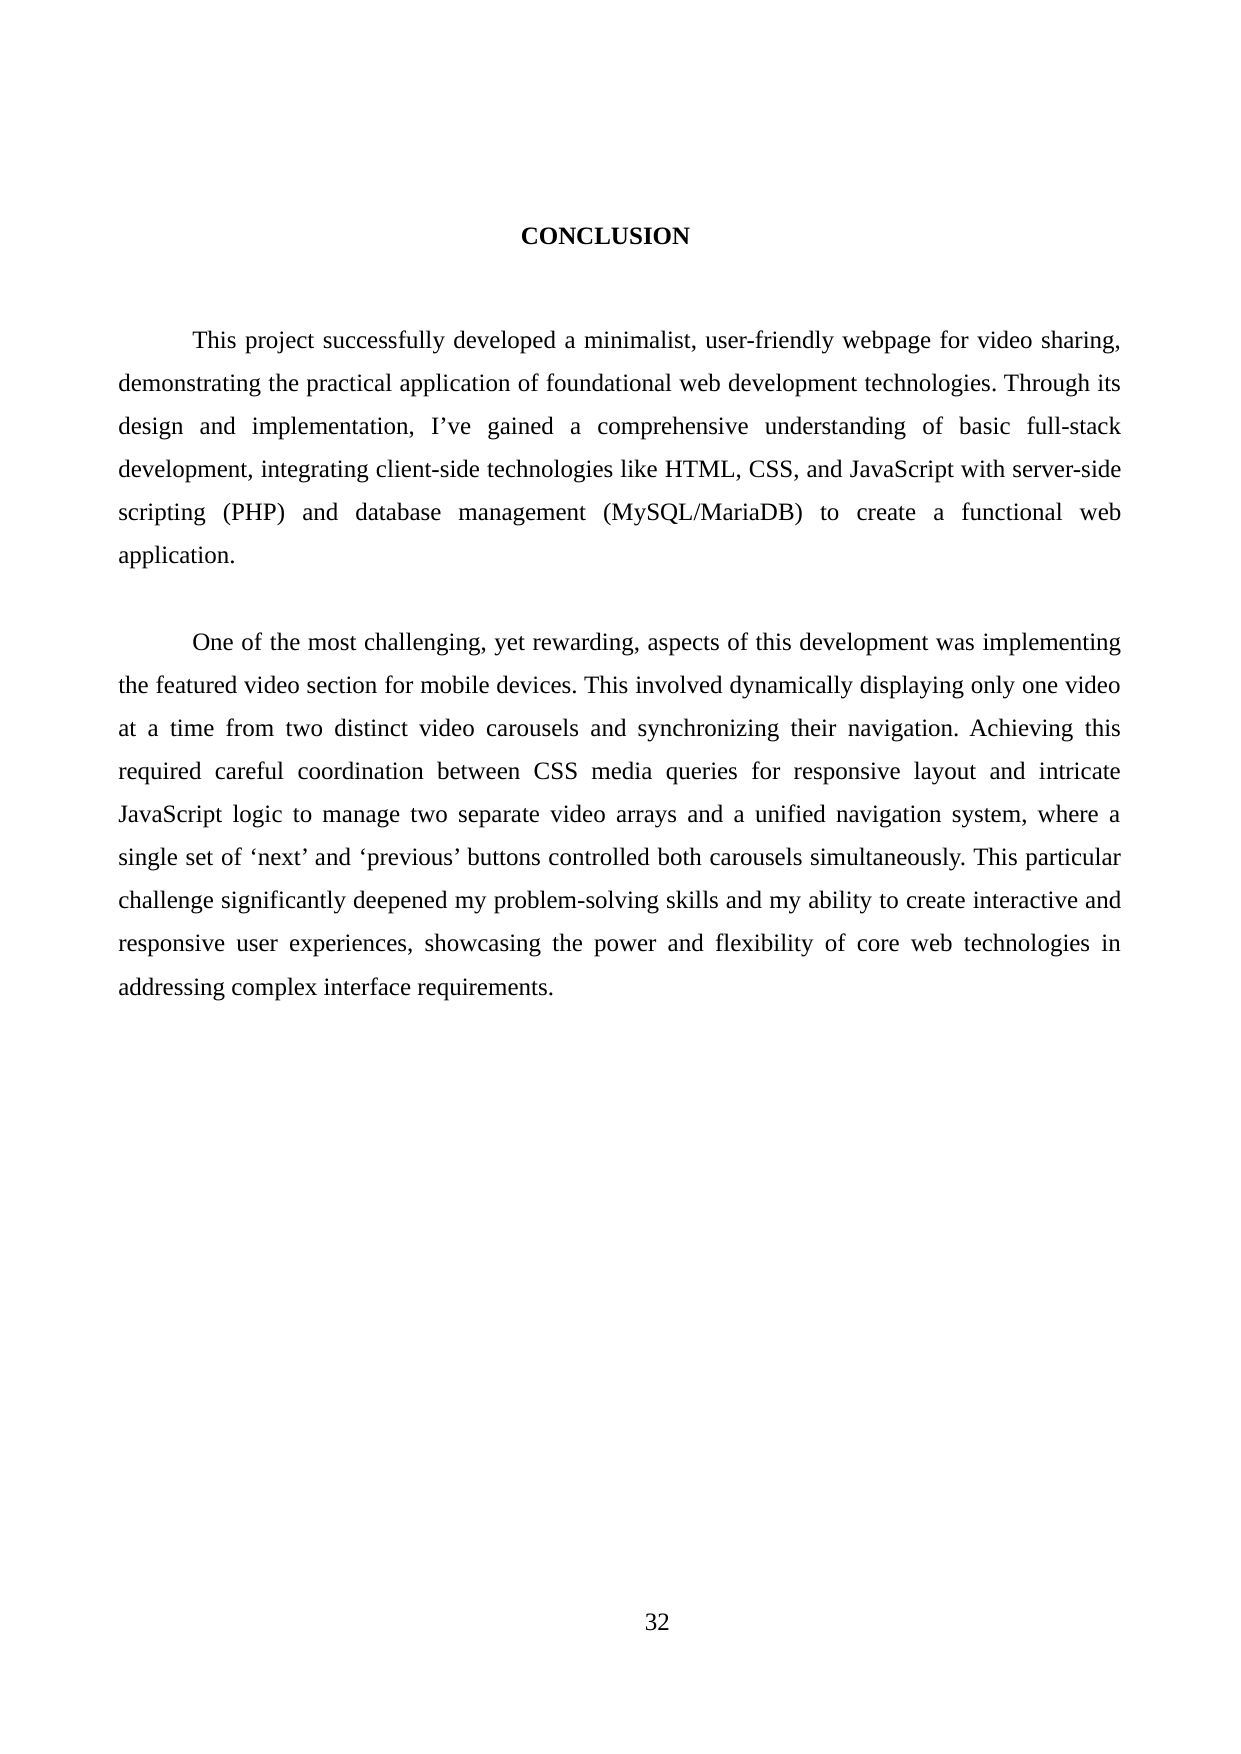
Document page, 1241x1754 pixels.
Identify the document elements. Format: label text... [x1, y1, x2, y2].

text One of the most challenging, yet rewarding, aspects of this development was implementing the featured video section for mobile devices. This involved dynamically displaying only one video at a time from two distinct video carousels and synchronizing their navigation. Achieving this required careful coordination between CSS media queries for responsive layout and intricate JavaScript logic to manage two separate video arrays and a unified navigation system, where a single set of ‘next’ and ‘previous’ buttons controlled both carousels simultaneously. This particular challenge significantly deepened my problem-solving skills and my ability to create interactive and responsive user experiences, showcasing the power and flexibility of core web technologies in addressing complex interface requirements. [118, 627, 1122, 1000]
text This project successfully developed a minimalist, user-friendly webpage for video sharing, demonstrating the practical application of foundational web development technologies. Through its design and implementation, I’ve gained a comprehensive understanding of basic full-stack development, integrating client-side technologies like HTML, CSS, and JavaScript with server-side scripting (PHP) and database management (MySQL/MariaDB) to create a functional web application. [118, 325, 1122, 569]
subtitle Conclusion [148, 221, 1063, 250]
